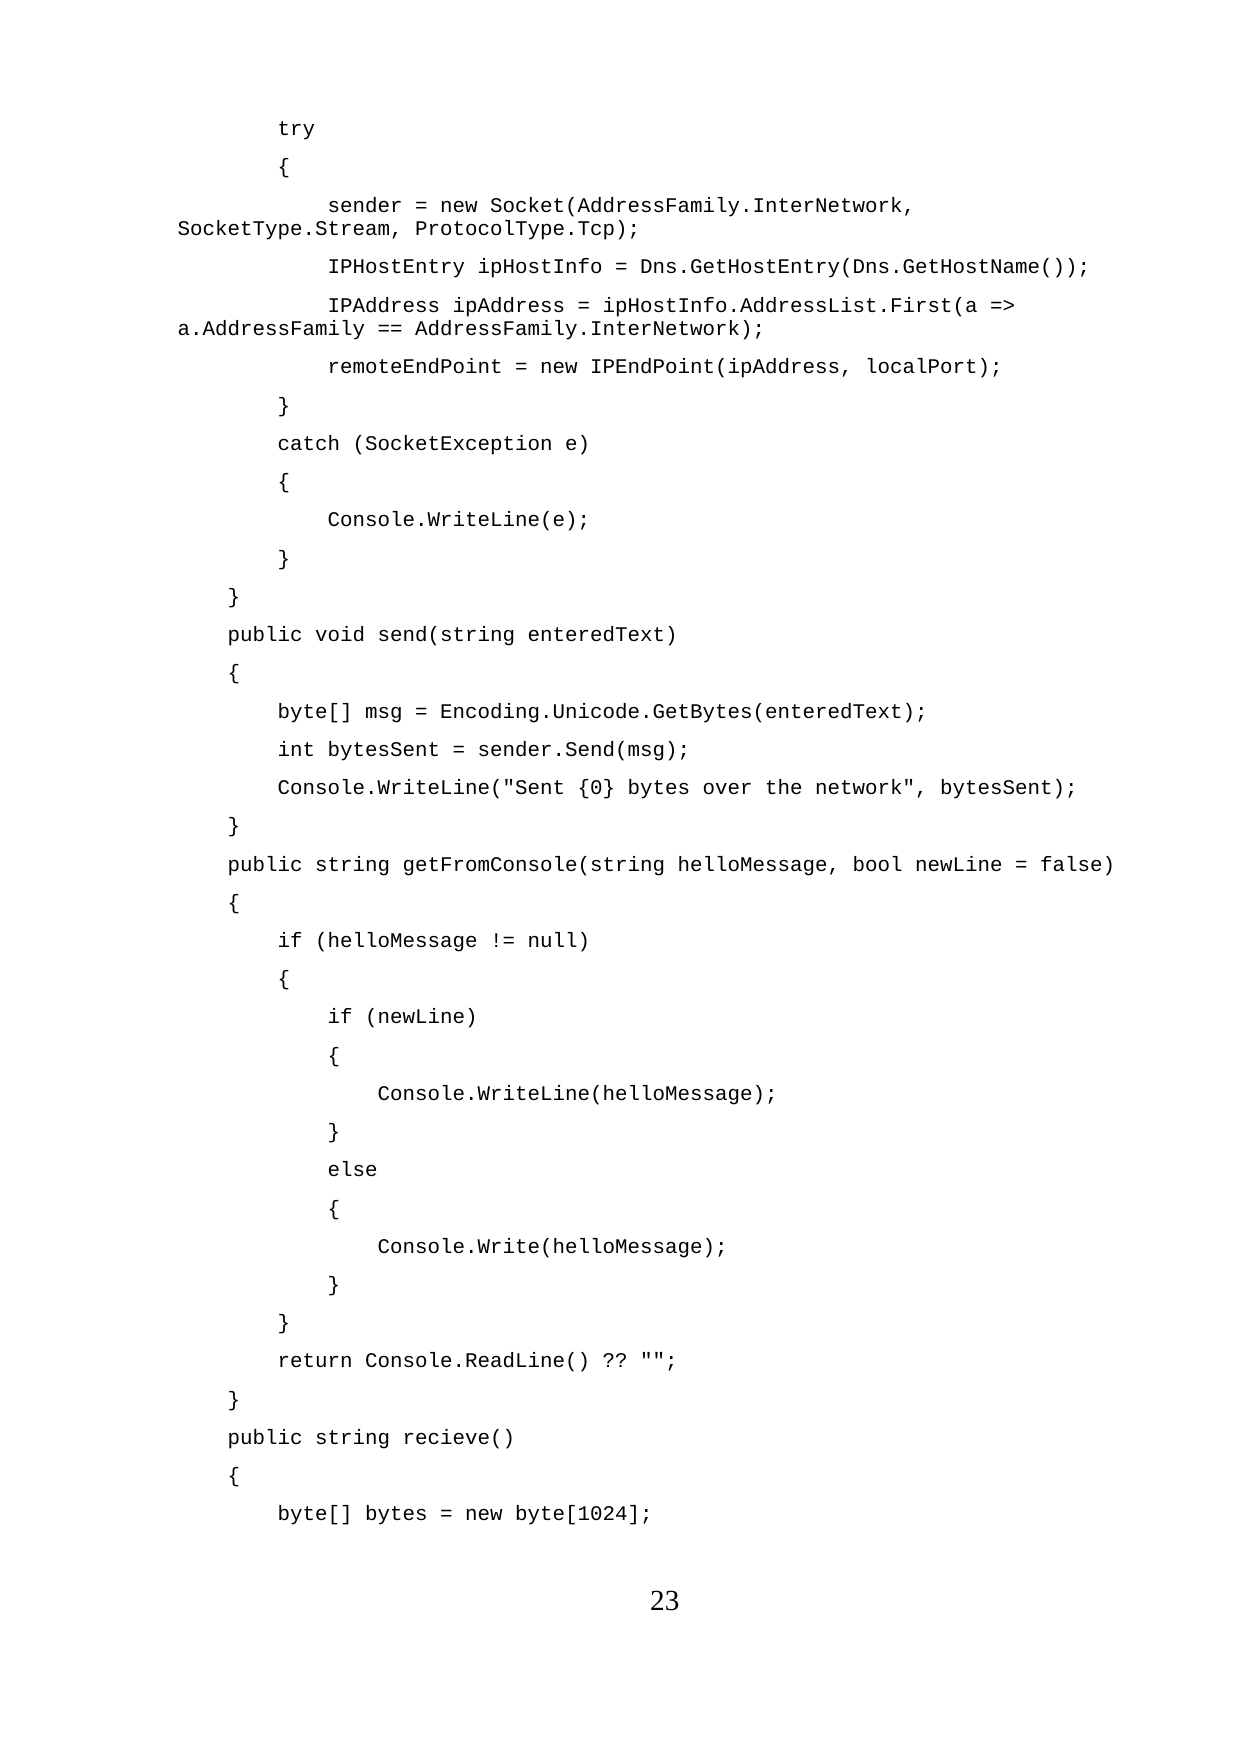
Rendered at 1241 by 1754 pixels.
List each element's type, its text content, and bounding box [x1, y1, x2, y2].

text } [177, 1312, 1152, 1336]
text try [177, 118, 1152, 142]
text if (helloMessage != null) [177, 930, 1152, 954]
text public string recieve() [177, 1427, 1152, 1451]
text return Console.ReadLine() ?? ""; [177, 1351, 1152, 1374]
text Console.WriteLine("Sent {0} bytes over the network", bytesSent); [177, 777, 1152, 801]
text catch (SocketException e) [177, 433, 1152, 457]
text } [177, 1389, 1152, 1412]
text sender = new Socket(AddressFamily.InterNetwork, SocketType.Stream, ProtocolType.Tcp); [177, 194, 1152, 242]
text { [177, 968, 1152, 992]
text } [177, 548, 1152, 571]
text if (newLine) [177, 1006, 1152, 1030]
text remoteEndPoint = new IPEndPoint(ipAddress, localPort); [177, 357, 1152, 380]
text } [177, 815, 1152, 839]
text byte[] msg = Encoding.Unicode.GetBytes(enteredText); [177, 701, 1152, 724]
text { [177, 662, 1152, 686]
text Console.WriteLine(e); [177, 509, 1152, 533]
text Console.Write(helloMessage); [177, 1236, 1152, 1259]
text IPAddress ipAddress = ipHostInfo.AddressList.First(a => a.AddressFamily == AddressFamily.InterNetwork); [177, 295, 1152, 342]
text public string getFromConsole(string helloMessage, bool newLine = false) [177, 853, 1152, 877]
text int bytesSent = sender.Send(msg); [177, 739, 1152, 762]
text byte[] bytes = new byte[1024]; [177, 1503, 1152, 1527]
text { [177, 1198, 1152, 1221]
text { [177, 892, 1152, 915]
text else [177, 1159, 1152, 1183]
text { [177, 1045, 1152, 1068]
text IPHostEntry ipHostInfo = Dns.GetHostEntry(Dns.GetHostName()); [177, 256, 1152, 280]
text Console.WriteLine(helloMessage); [177, 1083, 1152, 1107]
text } [177, 1121, 1152, 1145]
text public void send(string enteredText) [177, 624, 1152, 648]
text { [177, 1465, 1152, 1489]
text } [177, 586, 1152, 609]
text { [177, 471, 1152, 495]
text } [177, 395, 1152, 418]
text } [177, 1274, 1152, 1298]
text { [177, 156, 1152, 180]
